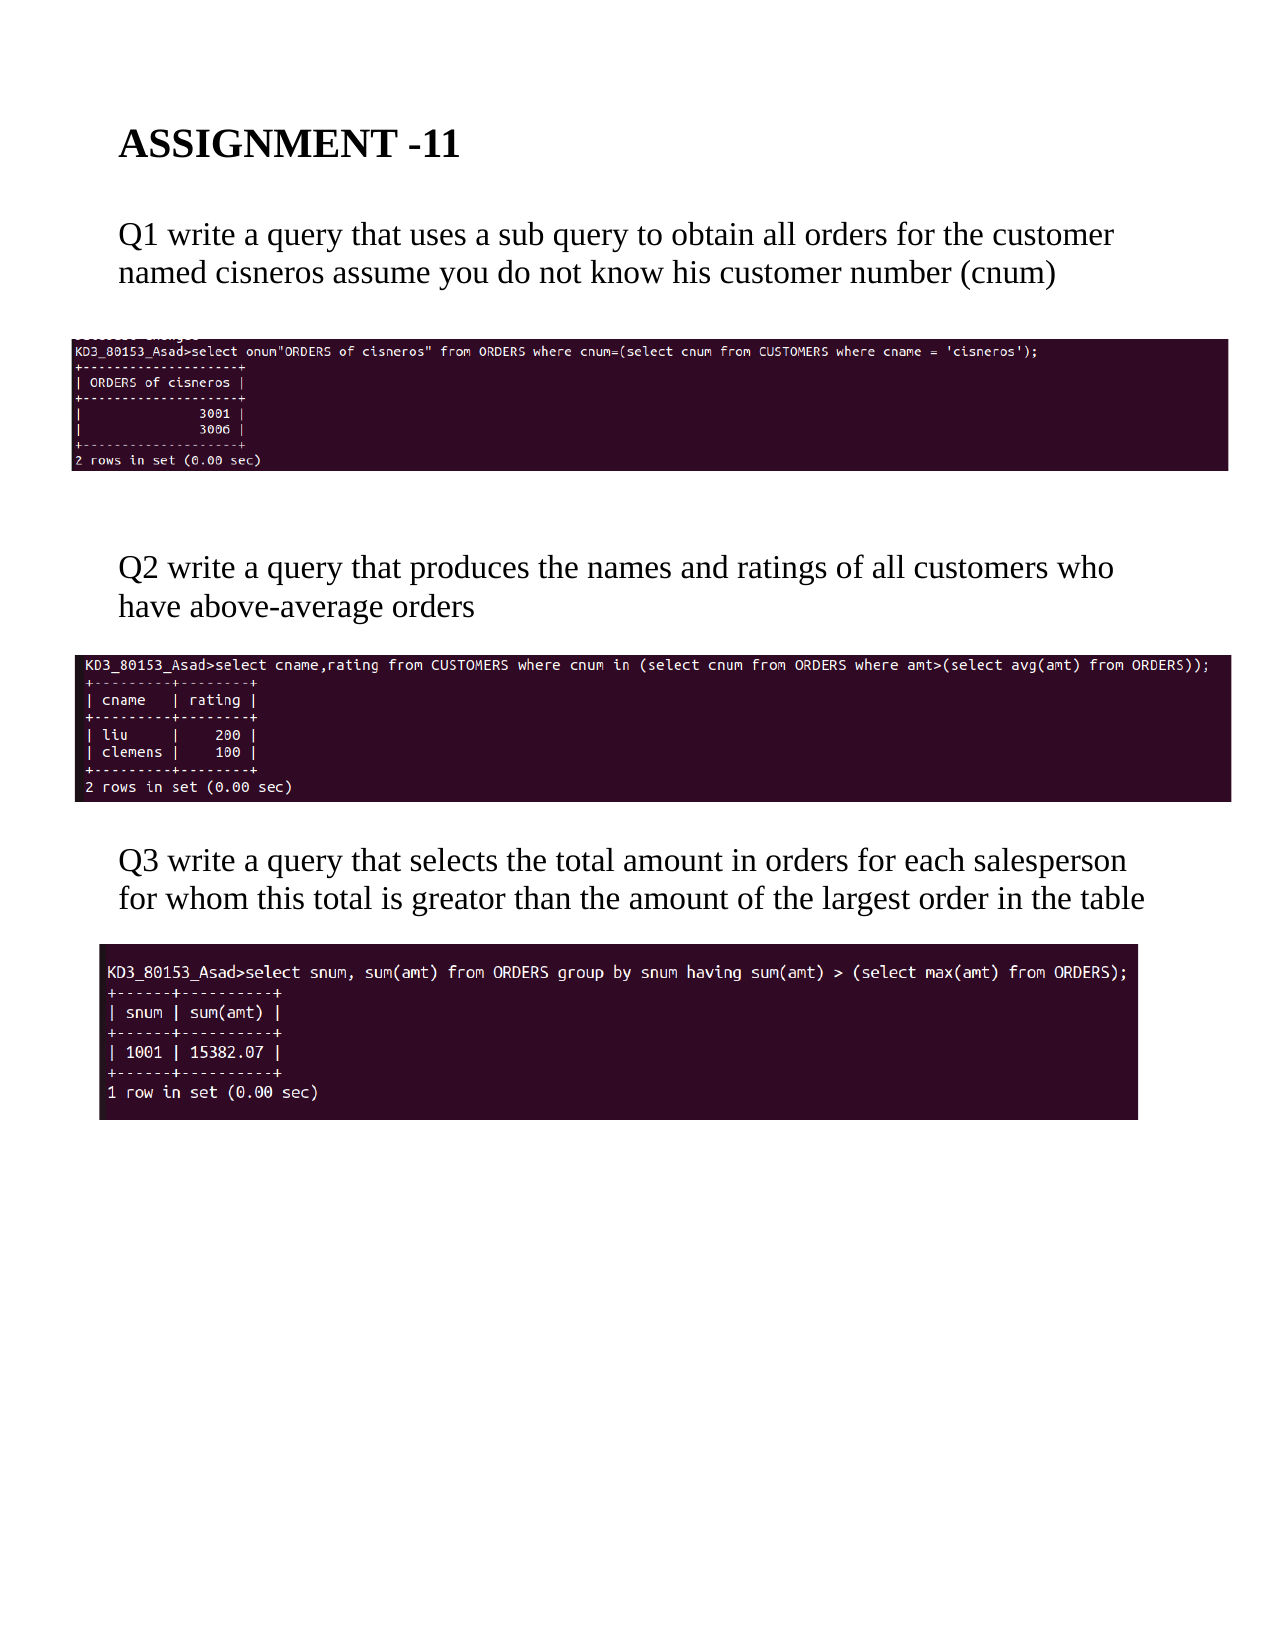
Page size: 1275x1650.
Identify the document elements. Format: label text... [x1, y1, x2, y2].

picture [74, 655, 1232, 802]
picture [71, 339, 1229, 471]
text Q3 write a query that selects the total amount in orders for each salesperson for whom this total is greator than the amount of the largest order in the table [118, 840, 1157, 917]
text ASSIGNMENT -11 [118, 118, 1157, 166]
picture [99, 944, 1139, 1120]
text Q2 write a query that produces the names and ratings of all customers who have above-average orders [118, 548, 1157, 624]
text Q1 write a query that uses a sub query to obtain all orders for the customer named cisneros assume you do not know his customer number (cnum) [118, 214, 1157, 291]
